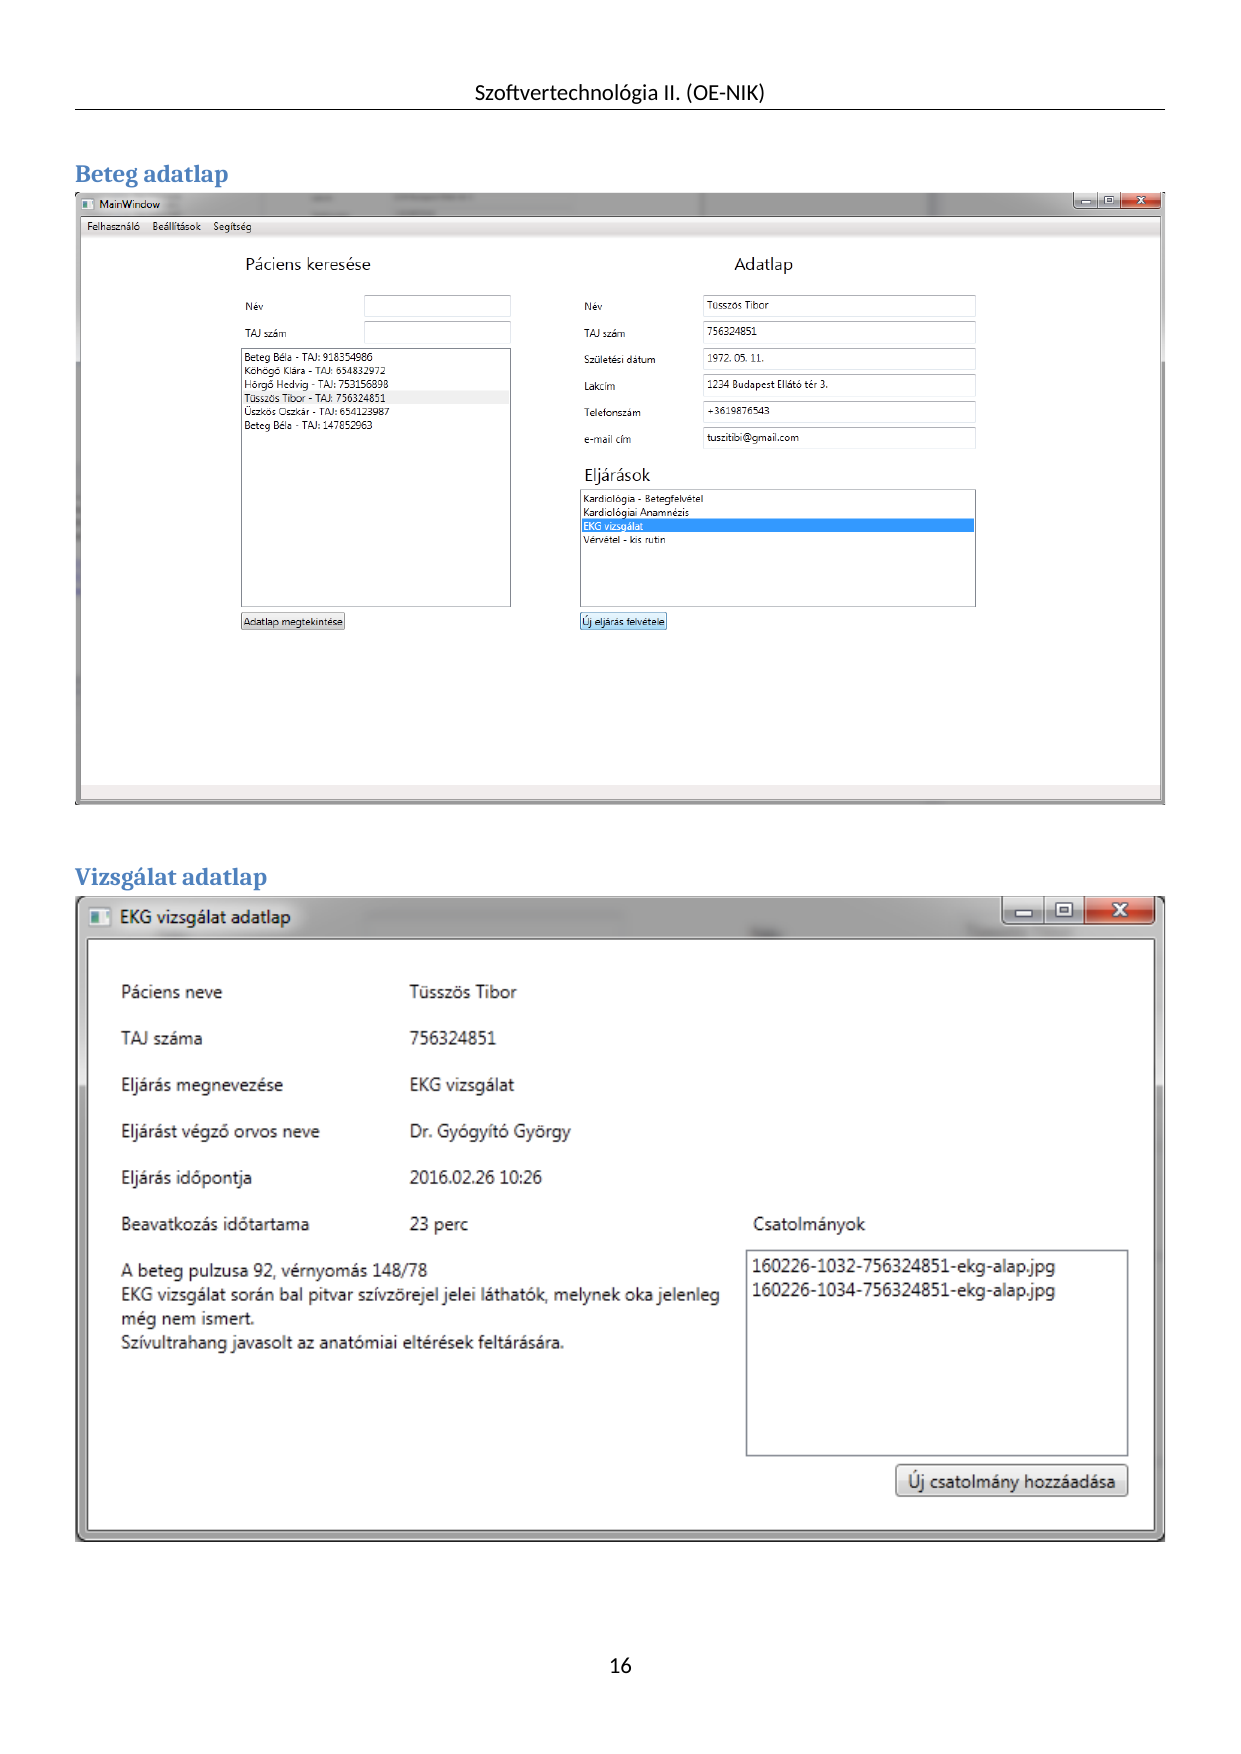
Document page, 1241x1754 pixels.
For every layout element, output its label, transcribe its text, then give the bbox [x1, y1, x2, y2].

picture [75, 896, 1166, 1542]
subtitle Beteg adatlap [75, 159, 1165, 188]
subtitle Vizsgálat adatlap [75, 863, 1165, 892]
picture [75, 192, 1166, 805]
